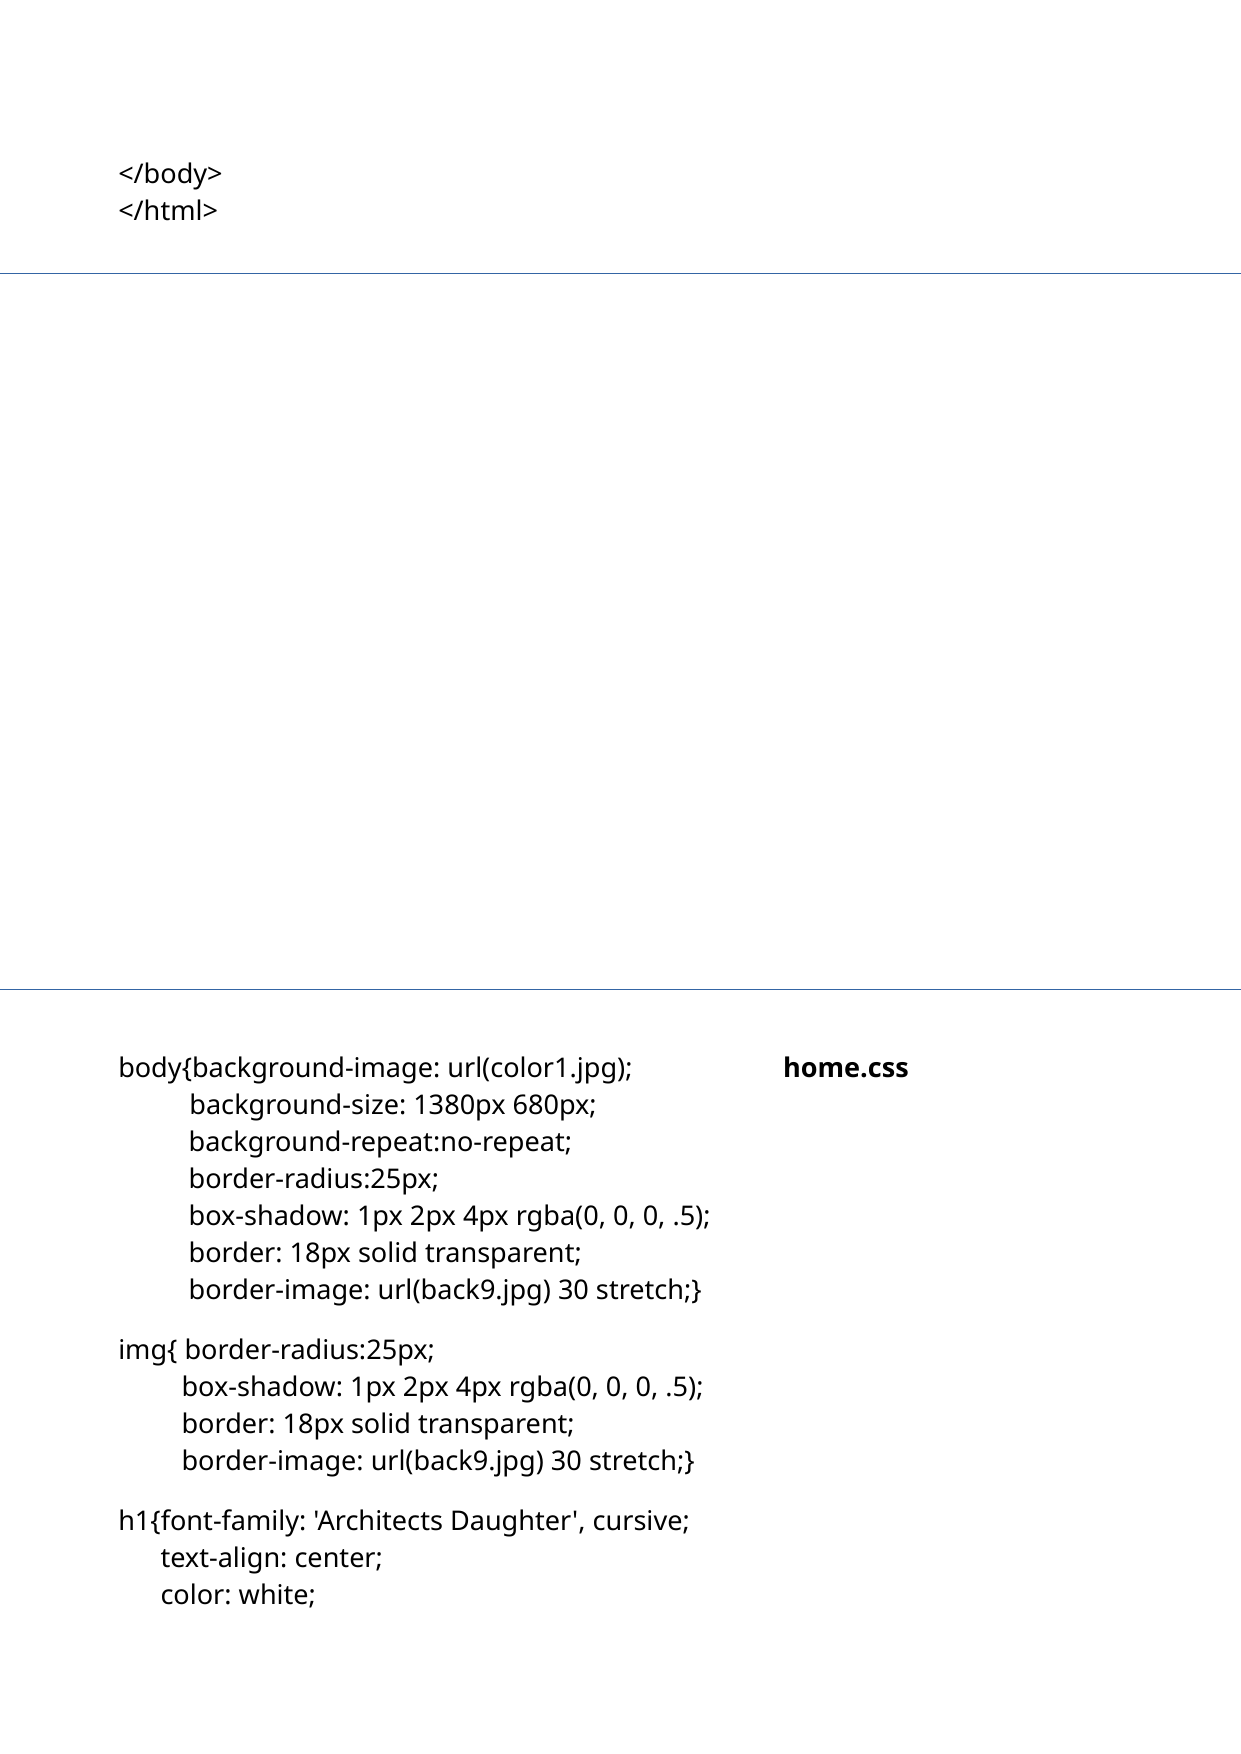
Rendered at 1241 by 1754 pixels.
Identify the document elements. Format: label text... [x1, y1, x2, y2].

text color: white; [118, 1576, 1122, 1612]
text h1{font-family: 'Architects Daughter', cursive; [118, 1502, 1122, 1539]
text border: 18px solid transparent; [118, 1233, 1122, 1270]
text text-align: center; [118, 1539, 1122, 1576]
text box-shadow: 1px 2px 4px rgba(0, 0, 0, .5); [118, 1367, 1122, 1404]
text border-image: url(back9.jpg) 30 stretch;} [118, 1270, 1122, 1307]
text border-image: url(back9.jpg) 30 stretch;} [118, 1441, 1122, 1478]
text border-radius:25px; [118, 1159, 1122, 1196]
text img{ border-radius:25px; [118, 1331, 1122, 1367]
text background-size: 1380px 680px; [118, 1086, 1122, 1123]
text body{background-image: url(color1.jpg); home.css [118, 1049, 1122, 1086]
text </html> [118, 192, 1122, 229]
text border: 18px solid transparent; [118, 1404, 1122, 1441]
text background-repeat:no-repeat; [118, 1123, 1122, 1159]
text </body> [118, 155, 1122, 192]
text box-shadow: 1px 2px 4px rgba(0, 0, 0, .5); [118, 1196, 1122, 1233]
